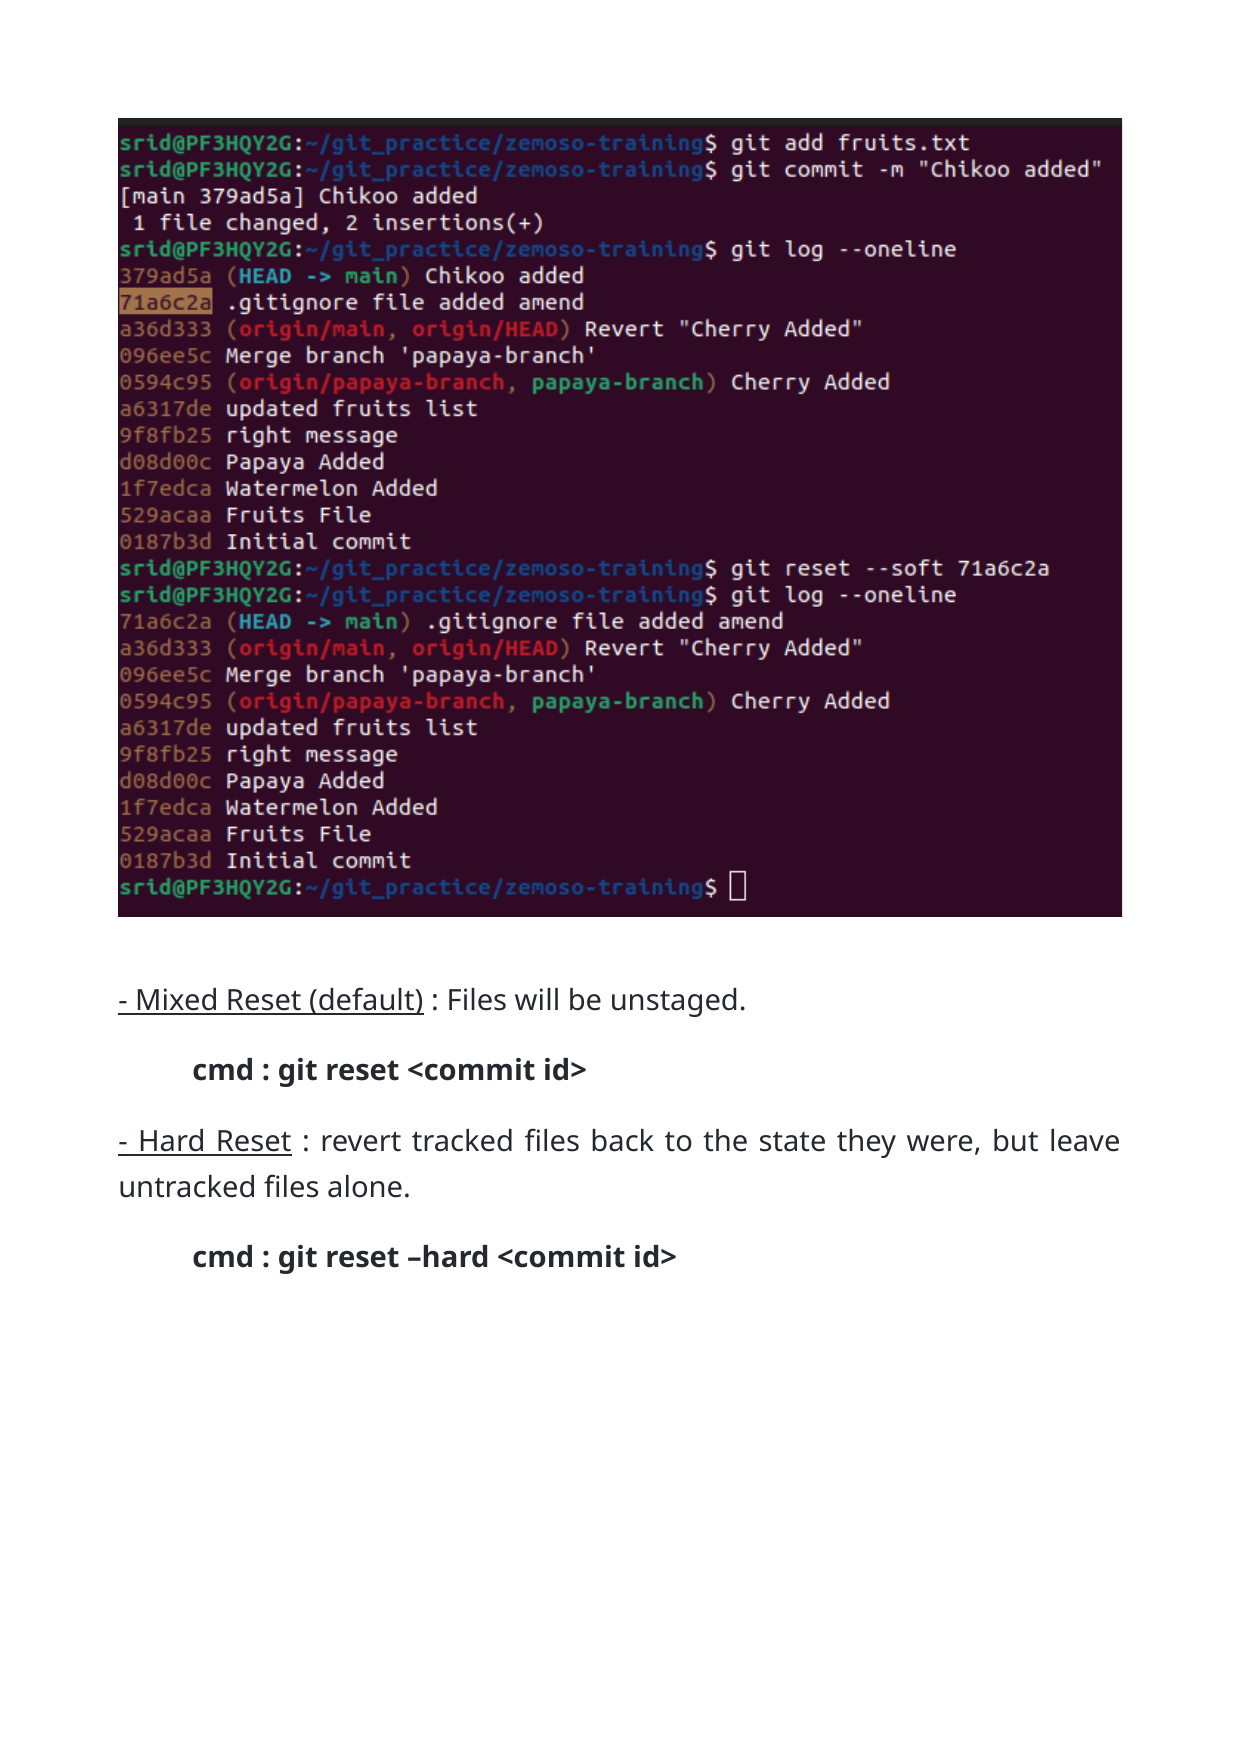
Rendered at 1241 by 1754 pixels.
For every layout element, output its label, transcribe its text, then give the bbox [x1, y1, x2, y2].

text - Mixed Reset (default) : Files will be unstaged. [118, 979, 1122, 1019]
text cmd : git reset –hard <commit id> [118, 1237, 1122, 1276]
picture [118, 118, 1123, 917]
text - Hard Reset : revert tracked files back to the state they were, but leave untracked files alone. [118, 1120, 1122, 1206]
text cmd : git reset <commit id> [118, 1050, 1122, 1089]
